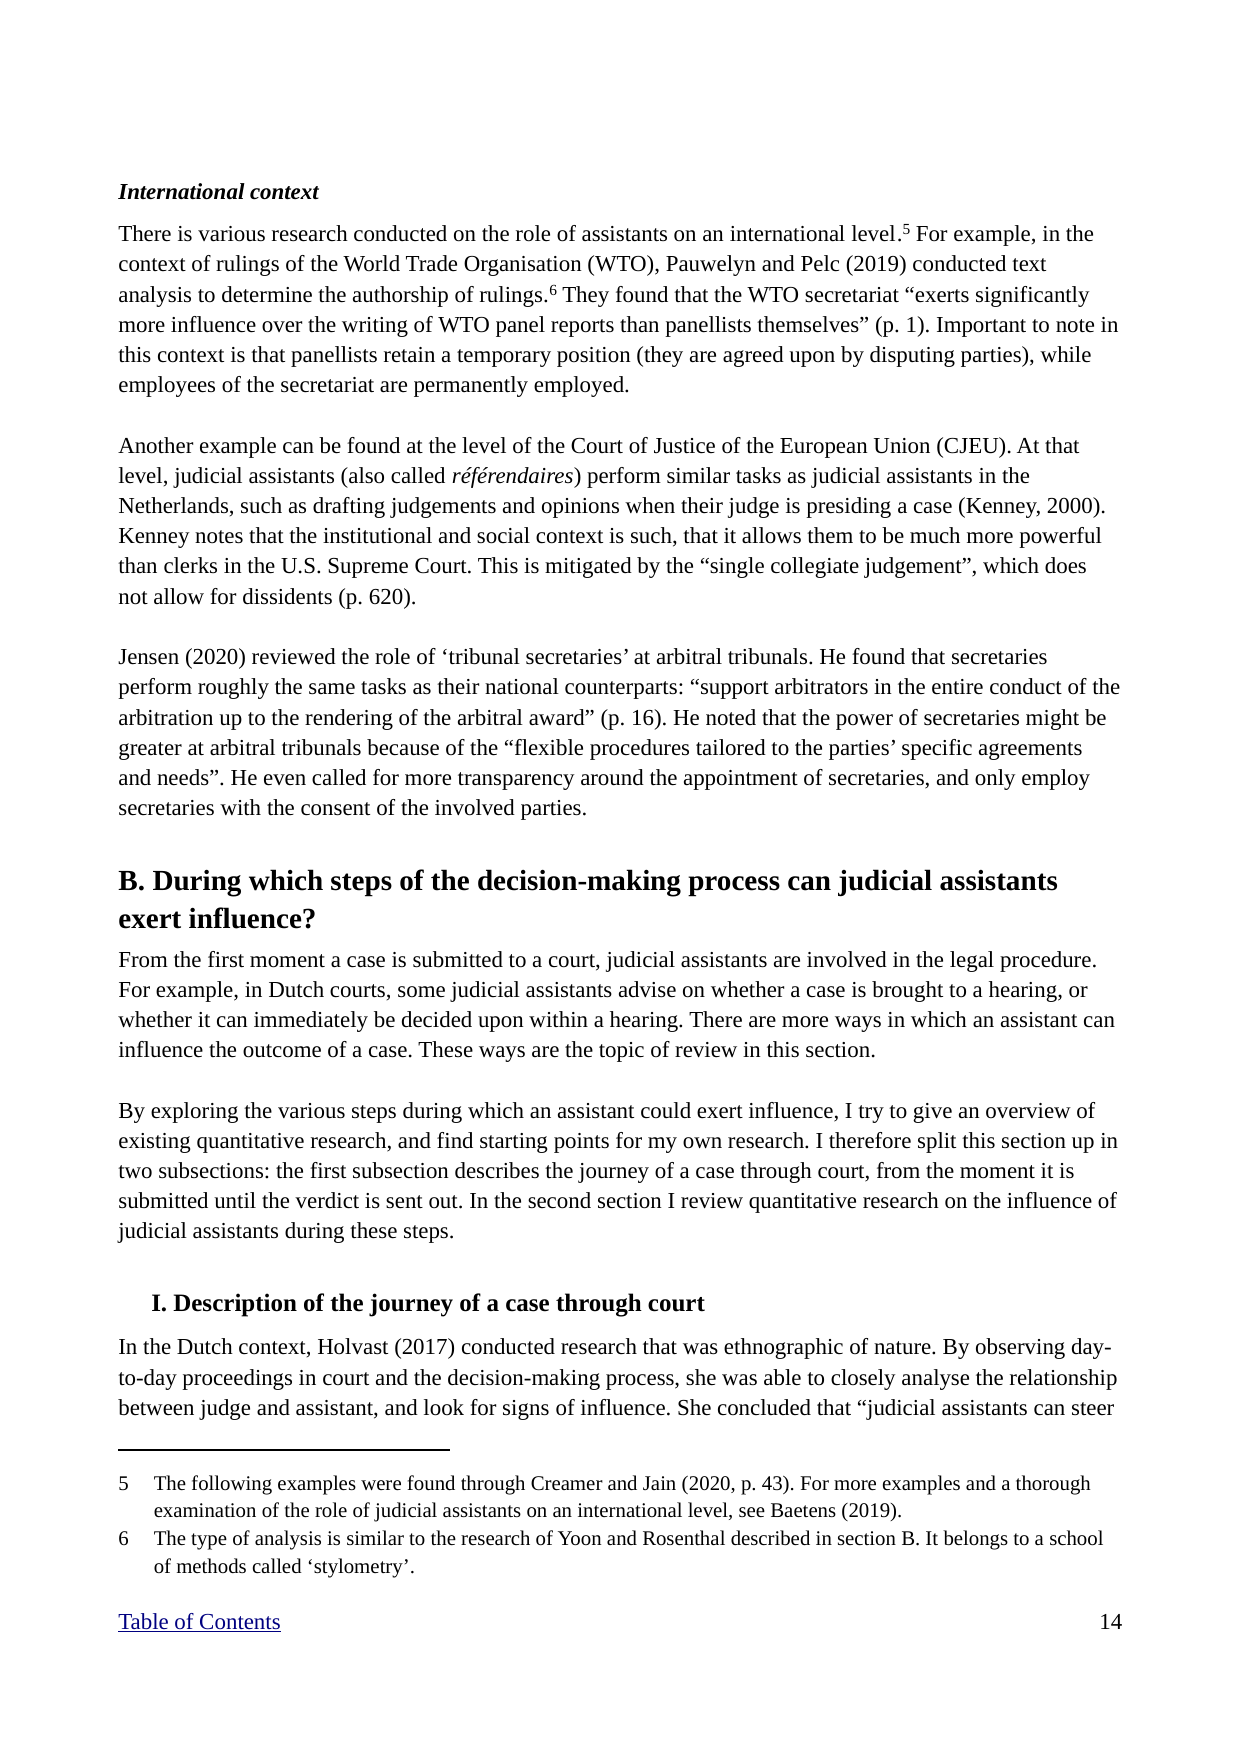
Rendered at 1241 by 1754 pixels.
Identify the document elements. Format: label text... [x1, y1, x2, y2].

text Jensen (2020) reviewed the role of ‘tribunal secretaries’ at arbitral tribunals. He found that secretaries perform roughly the same tasks as their national counterparts: “support arbitrators in the entire conduct of the arbitration up to the rendering of the arbitral award” (p. 16). He noted that the power of secretaries might be greater at arbitral tribunals because of the “flexible procedures tailored to the parties’ specific agreements and needs”. He even called for more transparency around the appointment of secretaries, and only employ secretaries with the consent of the involved parties. [118, 643, 1122, 821]
text The following examples were found through Creamer and Jain (2020, p. 43). For more examples and a thorough examination of the role of judicial assistants on an international level, see Baetens (2019). [118, 1471, 1122, 1522]
subtitle B. During which steps of the decision-making process can judicial assistants exert influence? [118, 863, 1122, 935]
text There is various research conducted on the role of assistants on an international level. For example, in the context of rulings of the World Trade Organisation (WTO), Pauwelyn and Pelc (2019) conducted text analysis to determine the authorship of rulings. They found that the WTO secretariat “exerts significantly more influence over the writing of WTO panel reports than panellists themselves” (p. 1). Important to note in this context is that panellists retain a temporary position (they are agreed upon by disputing parties), while employees of the secretariat are permanently employed. [118, 220, 1122, 398]
text The type of analysis is similar to the research of Yoon and Rosenthal described in section B. It belongs to a school of methods called ‘stylometry’. [118, 1526, 1122, 1578]
subtitle I. Description of the journey of a case through court [151, 1288, 1122, 1317]
text From the first moment a case is submitted to a court, judicial assistants are involved in the legal procedure. For example, in Dutch courts, some judicial assistants advise on whether a case is brought to a hearing, or whether it can immediately be decided upon within a hearing. There are more ways in which an assistant can influence the outcome of a case. These ways are the topic of review in this section. [118, 946, 1122, 1063]
text In the Dutch context, Holvast (2017) conducted research that was ethnographic of nature. By observing day-to-day proceedings in court and the decision-making process, she was able to closely analyse the relationship between judge and assistant, and look for signs of influence. She concluded that “judicial assistants can steer [118, 1333, 1122, 1420]
text Another example can be found at the level of the Court of Justice of the European Union (CJEU). At that level, judicial assistants (also called référendaires) perform similar tasks as judicial assistants in the Netherlands, such as drafting judgements and opinions when their judge is presiding a case (Kenney, 2000). Kenney notes that the institutional and social context is such, that it allows them to be much more powerful than clerks in the U.S. Supreme Court. This is mitigated by the “single collegiate judgement”, which does not allow for dissidents (p. 620). [118, 432, 1122, 609]
text By exploring the various steps during which an assistant could exert influence, I try to give an overview of existing quantitative research, and find starting points for my own research. I therefore split this section up in two subsections: the first subsection describes the journey of a case through court, from the moment it is submitted until the verdict is sent out. In the second section I review quantitative research on the influence of judicial assistants during these steps. [118, 1097, 1122, 1244]
subtitle International context [118, 178, 1122, 204]
